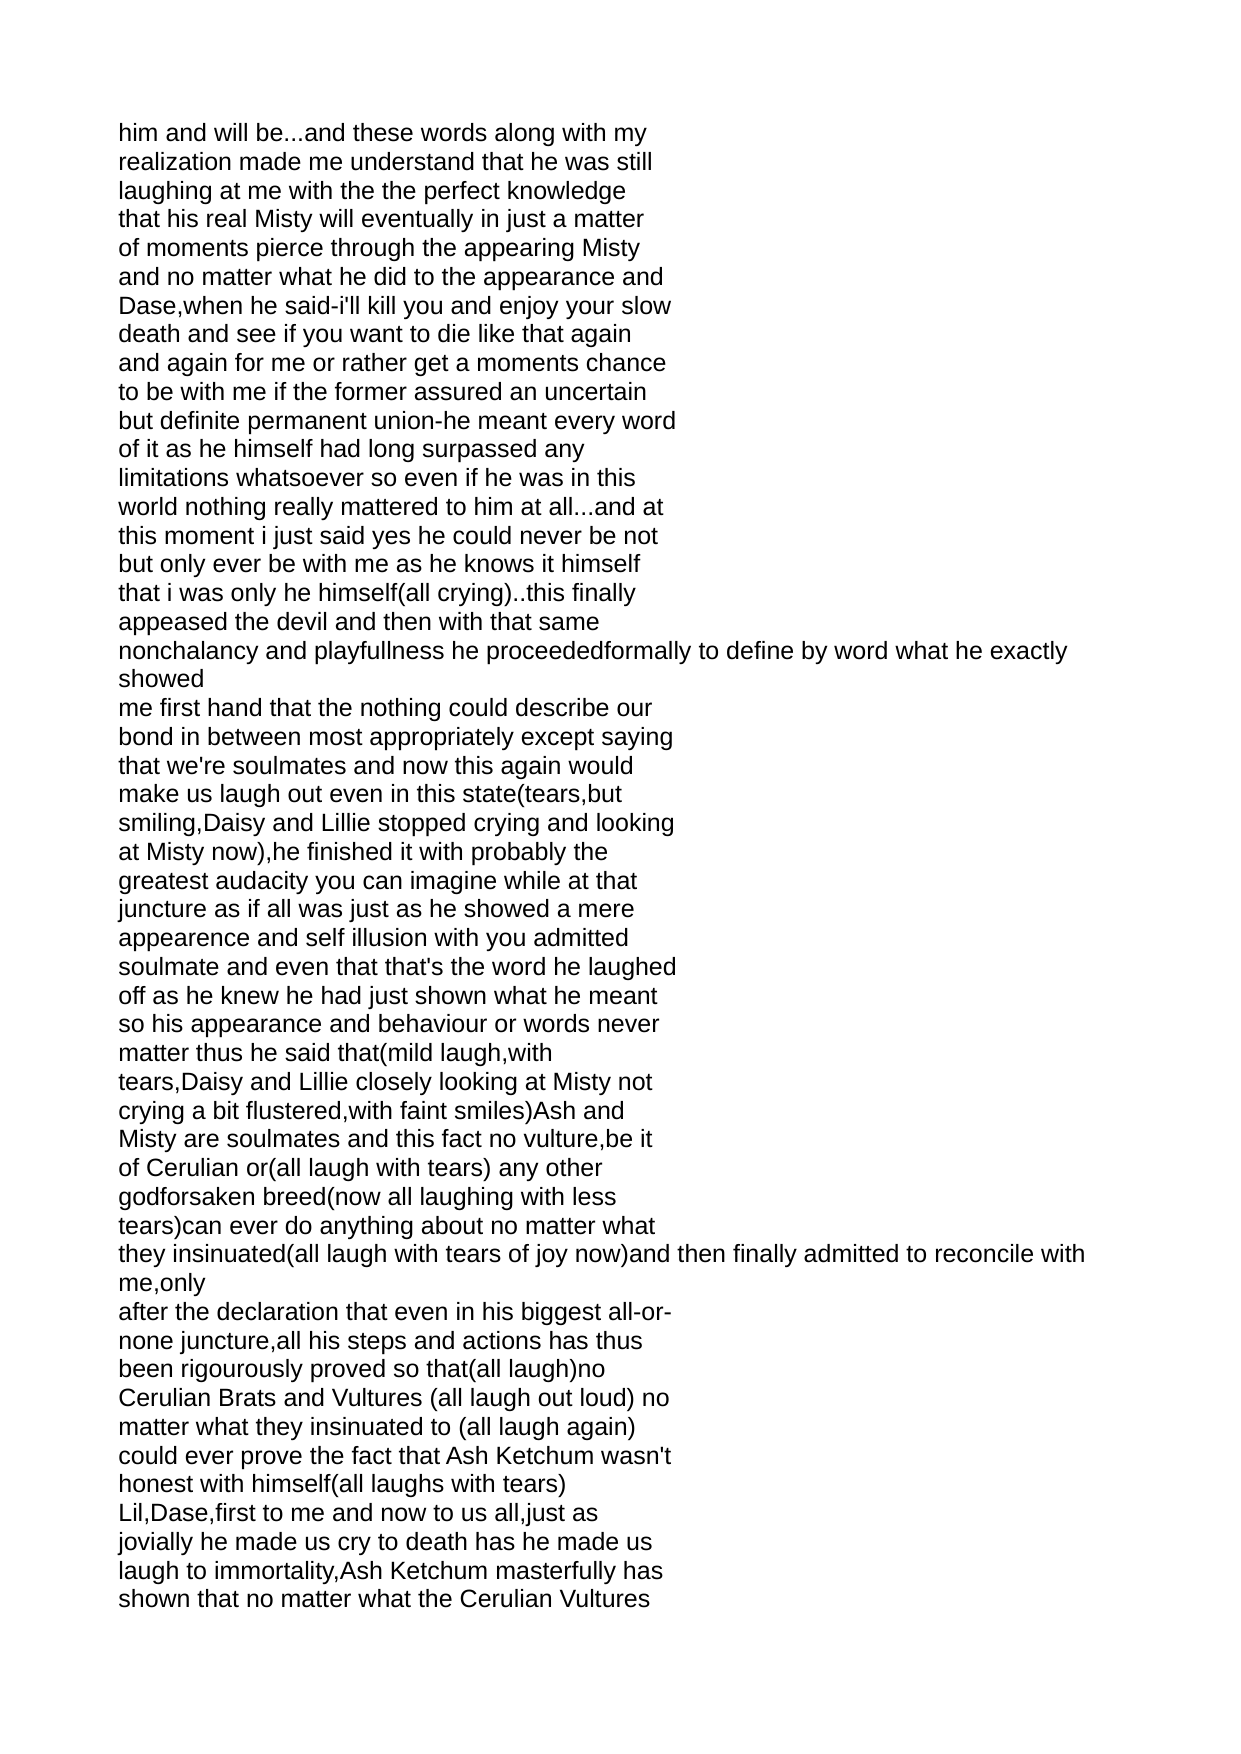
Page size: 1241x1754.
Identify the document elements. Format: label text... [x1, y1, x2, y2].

text soulmate and even that that's the word he laughed [118, 952, 1122, 981]
text jovially he made us cry to death has he made us [118, 1527, 1122, 1556]
text death and see if you want to die like that again [118, 319, 1122, 348]
text appearence and self illusion with you admitted [118, 923, 1122, 952]
text but only ever be with me as he knows it himself [118, 549, 1122, 578]
text Lil,Dase,first to me and now to us all,just as [118, 1498, 1122, 1527]
text they insinuated(all laugh with tears of joy now)and then finally admitted to reconcile with me,only [118, 1239, 1122, 1297]
text crying a bit flustered,with faint smiles)Ash and [118, 1096, 1122, 1124]
text could ever prove the fact that Ash Ketchum wasn't [118, 1441, 1122, 1469]
text laughing at me with the the perfect knowledge [118, 176, 1122, 204]
text that his real Misty will eventually in just a matter [118, 204, 1122, 233]
text him and will be...and these words along with my [118, 118, 1122, 147]
text and again for me or rather get a moments chance [118, 348, 1122, 377]
text none juncture,all his steps and actions has thus [118, 1326, 1122, 1354]
text tears)can ever do anything about no matter what [118, 1211, 1122, 1239]
text of moments pierce through the appearing Misty [118, 233, 1122, 262]
text limitations whatsoever so even if he was in this [118, 463, 1122, 492]
text that we're soulmates and now this again would [118, 751, 1122, 779]
text to be with me if the former assured an uncertain [118, 377, 1122, 406]
text but definite permanent union-he meant every word [118, 406, 1122, 434]
text juncture as if all was just as he showed a mere [118, 894, 1122, 923]
text honest with himself(all laughs with tears) [118, 1469, 1122, 1498]
text and no matter what he did to the appearance and [118, 262, 1122, 291]
text nonchalancy and playfullness he proceededformally to define by word what he exactly showed [118, 636, 1122, 693]
text of it as he himself had long surpassed any [118, 434, 1122, 463]
text Cerulian Brats and Vultures (all laugh out loud) no [118, 1383, 1122, 1412]
text this moment i just said yes he could never be not [118, 521, 1122, 549]
text that i was only he himself(all crying)..this finally [118, 578, 1122, 607]
text of Cerulian or(all laugh with tears) any other [118, 1153, 1122, 1182]
text me first hand that the nothing could describe our [118, 693, 1122, 722]
text matter what they insinuated to (all laugh again) [118, 1412, 1122, 1441]
text world nothing really mattered to him at all...and at [118, 492, 1122, 521]
text tears,Daisy and Lillie closely looking at Misty not [118, 1067, 1122, 1096]
text godforsaken breed(now all laughing with less [118, 1182, 1122, 1211]
text off as he knew he had just shown what he meant [118, 981, 1122, 1009]
text bond in between most appropriately except saying [118, 722, 1122, 751]
text smiling,Daisy and Lillie stopped crying and looking [118, 808, 1122, 837]
text greatest audacity you can imagine while at that [118, 866, 1122, 894]
text matter thus he said that(mild laugh,with [118, 1038, 1122, 1067]
text Misty are soulmates and this fact no vulture,be it [118, 1124, 1122, 1153]
text been rigourously proved so that(all laugh)no [118, 1354, 1122, 1383]
text realization made me understand that he was still [118, 147, 1122, 176]
text Dase,when he said-i'll kill you and enjoy your slow [118, 291, 1122, 319]
text at Misty now),he finished it with probably the [118, 837, 1122, 866]
text appeased the devil and then with that same [118, 607, 1122, 636]
text shown that no matter what the Cerulian Vultures [118, 1584, 1122, 1613]
text after the declaration that even in his biggest all-or- [118, 1297, 1122, 1326]
text laugh to immortality,Ash Ketchum masterfully has [118, 1556, 1122, 1584]
text make us laugh out even in this state(tears,but [118, 779, 1122, 808]
text so his appearance and behaviour or words never [118, 1009, 1122, 1038]
